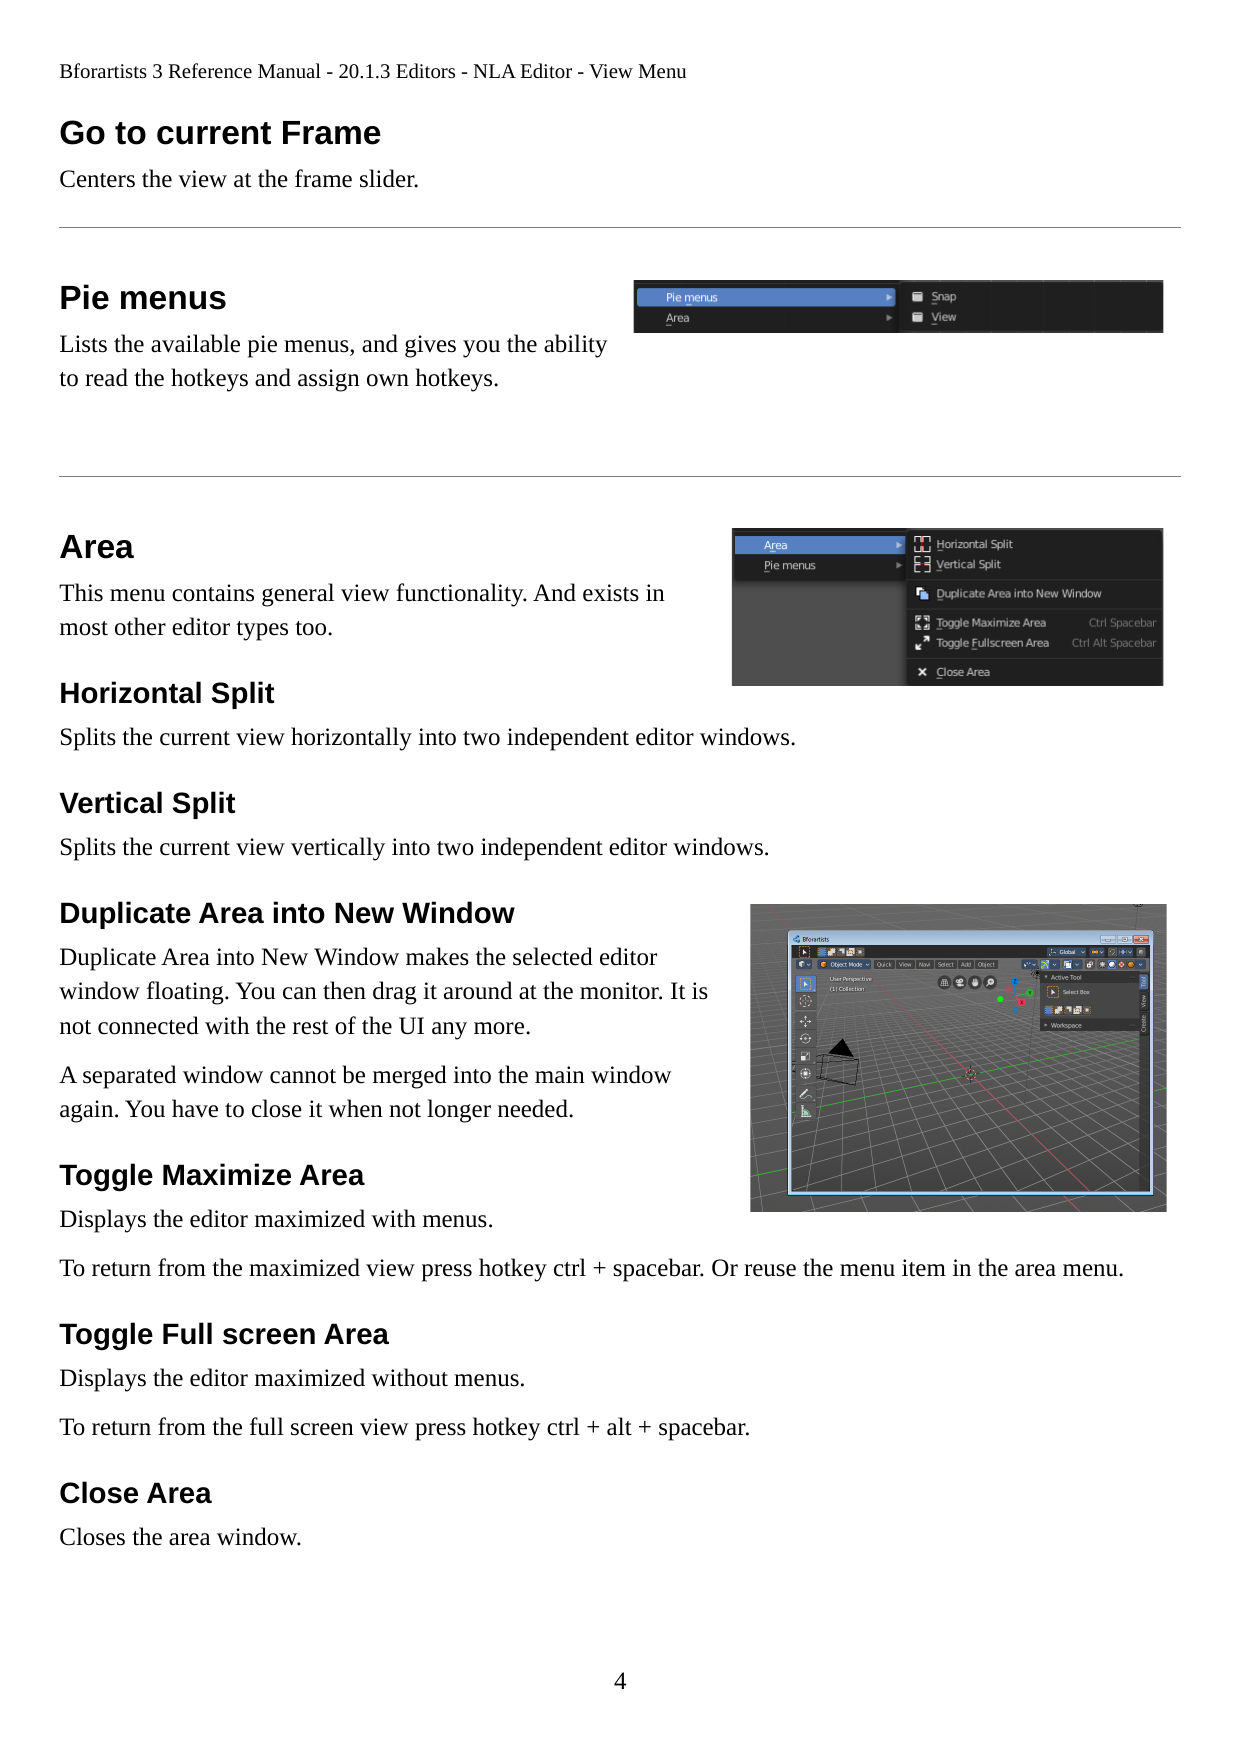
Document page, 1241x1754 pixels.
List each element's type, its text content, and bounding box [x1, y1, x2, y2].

text To return from the full screen view press hotkey ctrl + alt + spacebar. [59, 1412, 1181, 1441]
subtitle [1167, 1158, 1181, 1192]
subtitle Vertical Split [59, 786, 1181, 819]
text Centers the view at the frame slider. [59, 164, 1181, 192]
subtitle Go to current Frame [59, 113, 1181, 151]
subtitle Duplicate Area into New Window [59, 896, 1181, 929]
picture [750, 904, 1167, 1212]
subtitle Horizontal Split [59, 676, 1181, 709]
text Duplicate Area into New Window makes the selected editor window floating. You can then drag it around at the monitor. It is not connected with the rest of the UI any more. [59, 942, 750, 1039]
picture [731, 528, 1164, 686]
text Splits the current view vertically into two independent editor windows. [59, 832, 1181, 861]
subtitle Pie menus [59, 278, 1181, 316]
text To return from the maximized view press hotkey ctrl + spacebar. Or reuse the menu item in the area menu. [59, 1253, 1181, 1282]
text Displays the editor maximized without menus. [59, 1363, 1181, 1392]
subtitle Close Area [59, 1476, 1181, 1510]
text Closes the area window. [59, 1522, 1181, 1551]
picture [633, 280, 1164, 333]
text Displays the editor maximized with menus. [59, 1204, 1181, 1233]
subtitle Toggle Maximize Area [59, 1158, 750, 1192]
text Lists the available pie menus, and gives you the ability to read the hotkeys and assign own hotkeys. [59, 329, 1181, 392]
subtitle Area [59, 527, 1181, 565]
subtitle Toggle Full screen Area [59, 1317, 1181, 1351]
text A separated window cannot be merged into the main window again. You have to close it when not longer needed. [59, 1060, 750, 1123]
text This menu contains general view functionality. And exists in most other editor types too. [59, 578, 731, 641]
text Splits the current view horizontally into two independent editor windows. [59, 722, 1181, 751]
